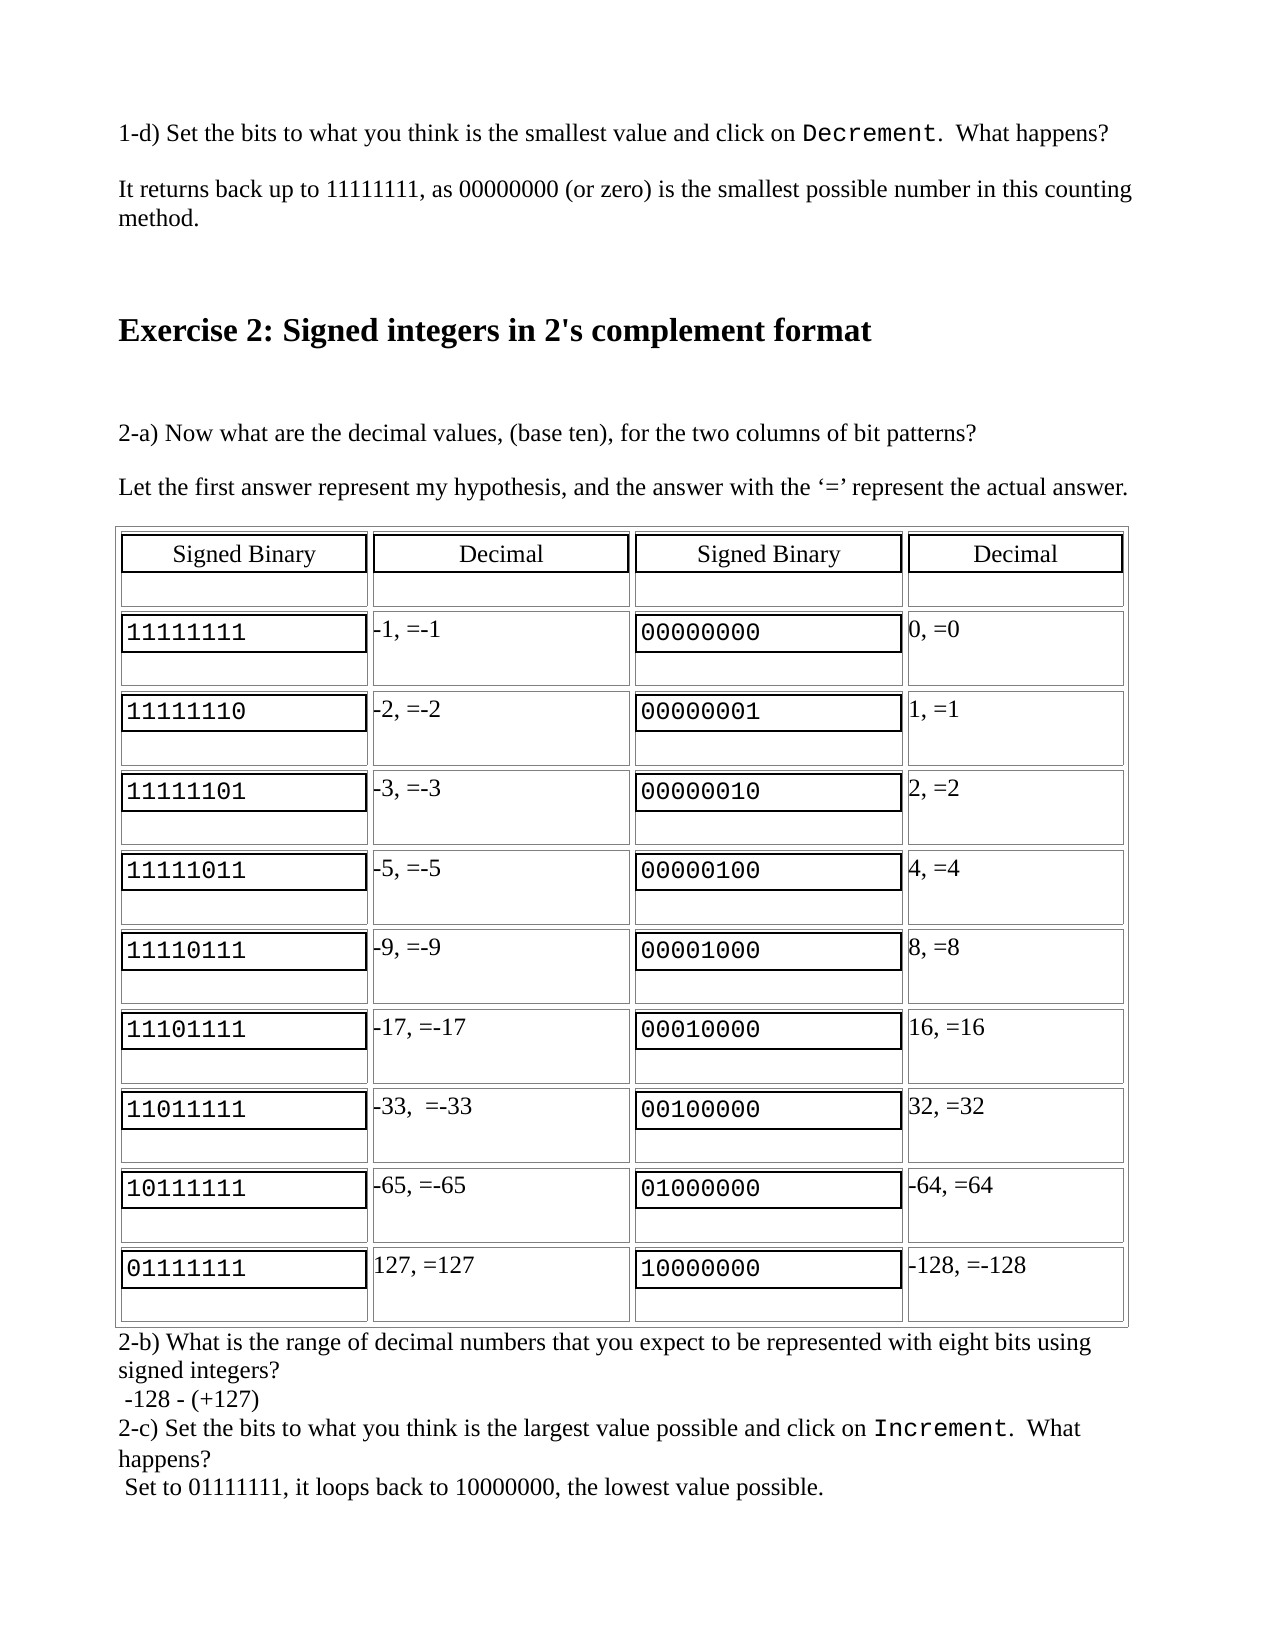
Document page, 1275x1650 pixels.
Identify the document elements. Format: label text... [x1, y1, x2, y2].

table_cell 00000010 [632, 765, 905, 844]
table_cell -9, =-9 [370, 924, 632, 1003]
subtitle Exercise 2: Signed integers in 2's complement format [118, 310, 1157, 348]
table_cell -5, =-5 [370, 844, 632, 924]
table_cell 127, =127 [370, 1242, 632, 1321]
text 1-d) Set the bits to what you think is the smallest value and click on Decrement. What happens? [118, 118, 1157, 149]
table_cell 10111111 [118, 1162, 370, 1242]
table_cell -2, =-2 [370, 685, 632, 765]
table_cell 32, =32 [905, 1083, 1126, 1162]
table_cell 11111011 [118, 844, 370, 924]
table_cell 11101111 [118, 1003, 370, 1083]
table_cell 11111101 [118, 765, 370, 844]
table_header Signed Binary [118, 527, 370, 606]
table_cell 11110111 [118, 924, 370, 1003]
table_cell 11111111 [118, 606, 370, 685]
table_cell -1, =-1 [370, 606, 632, 685]
table_cell -65, =-65 [370, 1162, 632, 1242]
table_cell 01000000 [632, 1162, 905, 1242]
table_cell 2, =2 [905, 765, 1126, 844]
table_cell -64, =64 [905, 1162, 1126, 1242]
table_header Decimal [905, 527, 1126, 606]
table_cell 00001000 [632, 924, 905, 1003]
table_cell -128, =-128 [905, 1242, 1126, 1321]
table_cell 8, =8 [905, 924, 1126, 1003]
table_cell 00000000 [632, 606, 905, 685]
table_cell -33, =-33 [370, 1083, 632, 1162]
table_cell 01111111 [118, 1242, 370, 1321]
table_cell 16, =16 [905, 1003, 1126, 1083]
table_cell 00000100 [632, 844, 905, 924]
text 2-b) What is the range of decimal numbers that you expect to be represented with eight bits using signed integers? -128 - (+127) 2-c) Set the bits to what you think is the largest value possible and click on Increment. What happens? Set to 01111111, it loops back to 10000000, the lowest value possible. [118, 1327, 1157, 1501]
table_cell 4, =4 [905, 844, 1126, 924]
table_header Decimal [370, 527, 632, 606]
text 2-a) Now what are the decimal values, (base ten), for the two columns of bit patterns? [118, 418, 1157, 447]
table_cell 1, =1 [905, 685, 1126, 765]
table_cell 10000000 [632, 1242, 905, 1321]
table_cell -3, =-3 [370, 765, 632, 844]
table_header Signed Binary [632, 527, 905, 606]
table_cell 00010000 [632, 1003, 905, 1083]
table_cell -17, =-17 [370, 1003, 632, 1083]
table_cell 11011111 [118, 1083, 370, 1162]
text Let the first answer represent my hypothesis, and the answer with the ‘=’ represent the actual answer. [118, 472, 1157, 501]
table_cell 00100000 [632, 1083, 905, 1162]
text It returns back up to 11111111, as 00000000 (or zero) is the smallest possible number in this counting method. [118, 174, 1157, 231]
table_cell 00000001 [632, 685, 905, 765]
table_cell 11111110 [118, 685, 370, 765]
table_cell 0, =0 [905, 606, 1126, 685]
